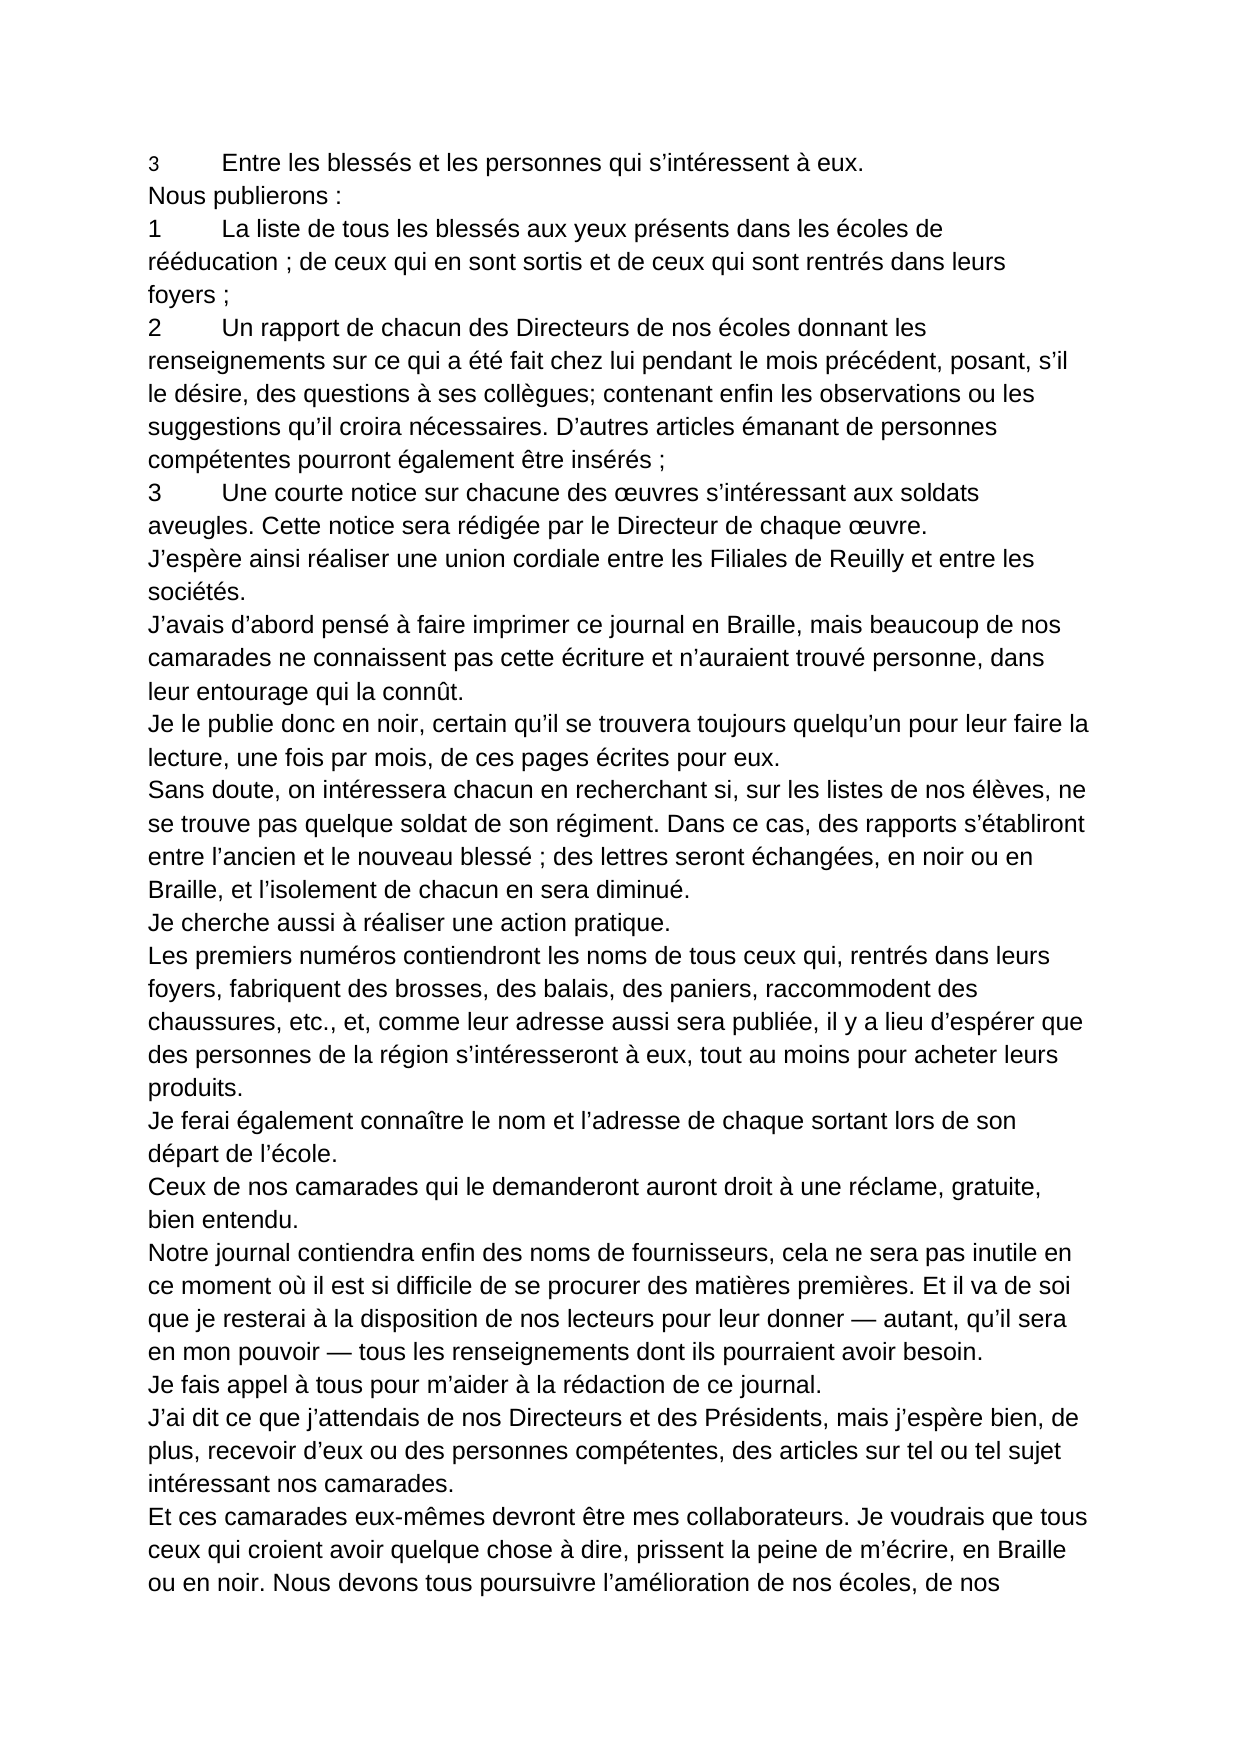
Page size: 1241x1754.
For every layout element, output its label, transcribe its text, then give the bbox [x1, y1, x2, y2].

text Sans doute, on intéressera chacun en recherchant si, sur les listes de nos élèves, ne se trouve pas quelque soldat de son régiment. Dans ce cas, des rapports s’établiront entre l’ancien et le nouveau blessé ; des lettres seront échangées, en noir ou en Braille, et l’isolement de chacun en sera diminué. [148, 776, 1093, 903]
text Les premiers numéros contiendront les noms de tous ceux qui, rentrés dans leurs foyers, fabriquent des brosses, des balais, des paniers, raccommodent des chaussures, etc., et, comme leur adresse aussi sera publiée, il y a lieu d’espérer que des personnes de la région s’intéresseront à eux, tout au moins pour acheter leurs produits. [148, 941, 1093, 1101]
text Notre journal contiendra enfin des noms de fournisseurs, cela ne sera pas inutile en ce moment où il est si difficile de se procurer des matières premières. Et il va de soi que je resterai à la disposition de nos lecteurs pour leur donner — autant, qu’il sera en mon pouvoir — tous les renseignements dont ils pourraient avoir besoin. [148, 1238, 1093, 1366]
list Un rapport de chacun des Directeurs de nos écoles donnant les renseignements sur ce qui a été fait chez lui pendant le mois précédent, posant, s’il le désire, des questions à ses collègues; contenant enfin les observations ou les suggestions qu’il croira nécessaires. D’autres articles émanant de personnes compétentes pourront également être insérés ; [148, 313, 1093, 474]
text Je fais appel à tous pour m’aider à la rédaction de ce journal. [148, 1370, 1093, 1399]
text J’espère ainsi réaliser une union cordiale entre les Filiales de Reuilly et entre les sociétés. [148, 544, 1093, 606]
text Je cherche aussi à réaliser une action pratique. [148, 908, 1093, 936]
list La liste de tous les blessés aux yeux présents dans les écoles de rééducation ; de ceux qui en sont sortis et de ceux qui sont rentrés dans leurs foyers ; [148, 214, 1093, 309]
text J’avais d’abord pensé à faire imprimer ce journal en Braille, mais beaucoup de nos camarades ne connaissent pas cette écriture et n’auraient trouvé personne, dans leur entourage qui la connût. [148, 610, 1093, 705]
text Je le publie donc en noir, certain qu’il se trouvera toujours quelqu’un pour leur faire la lecture, une fois par mois, de ces pages écrites pour eux. [148, 709, 1093, 771]
text Nous publierons : [148, 181, 1093, 210]
text Ceux de nos camarades qui le demanderont auront droit à une réclame, gratuite, bien entendu. [148, 1172, 1093, 1233]
text Et ces camarades eux-mêmes devront être mes collaborateurs. Je voudrais que tous ceux qui croient avoir quelque chose à dire, prissent la peine de m’écrire, en Braille ou en noir. Nous devons tous poursuivre l’amélioration de nos écoles, de nos [148, 1502, 1093, 1597]
list Entre les blessés et les personnes qui s’intéressent à eux. [148, 148, 1093, 177]
text J’ai dit ce que j’attendais de nos Directeurs et des Présidents, mais j’espère bien, de plus, recevoir d’eux ou des personnes compétentes, des articles sur tel ou tel sujet intéressant nos camarades. [148, 1403, 1093, 1498]
list Une courte notice sur chacune des œuvres s’intéressant aux soldats aveugles. Cette notice sera rédigée par le Directeur de chaque œuvre. [148, 478, 1093, 540]
text Je ferai également connaître le nom et l’adresse de chaque sortant lors de son départ de l’école. [148, 1106, 1093, 1167]
